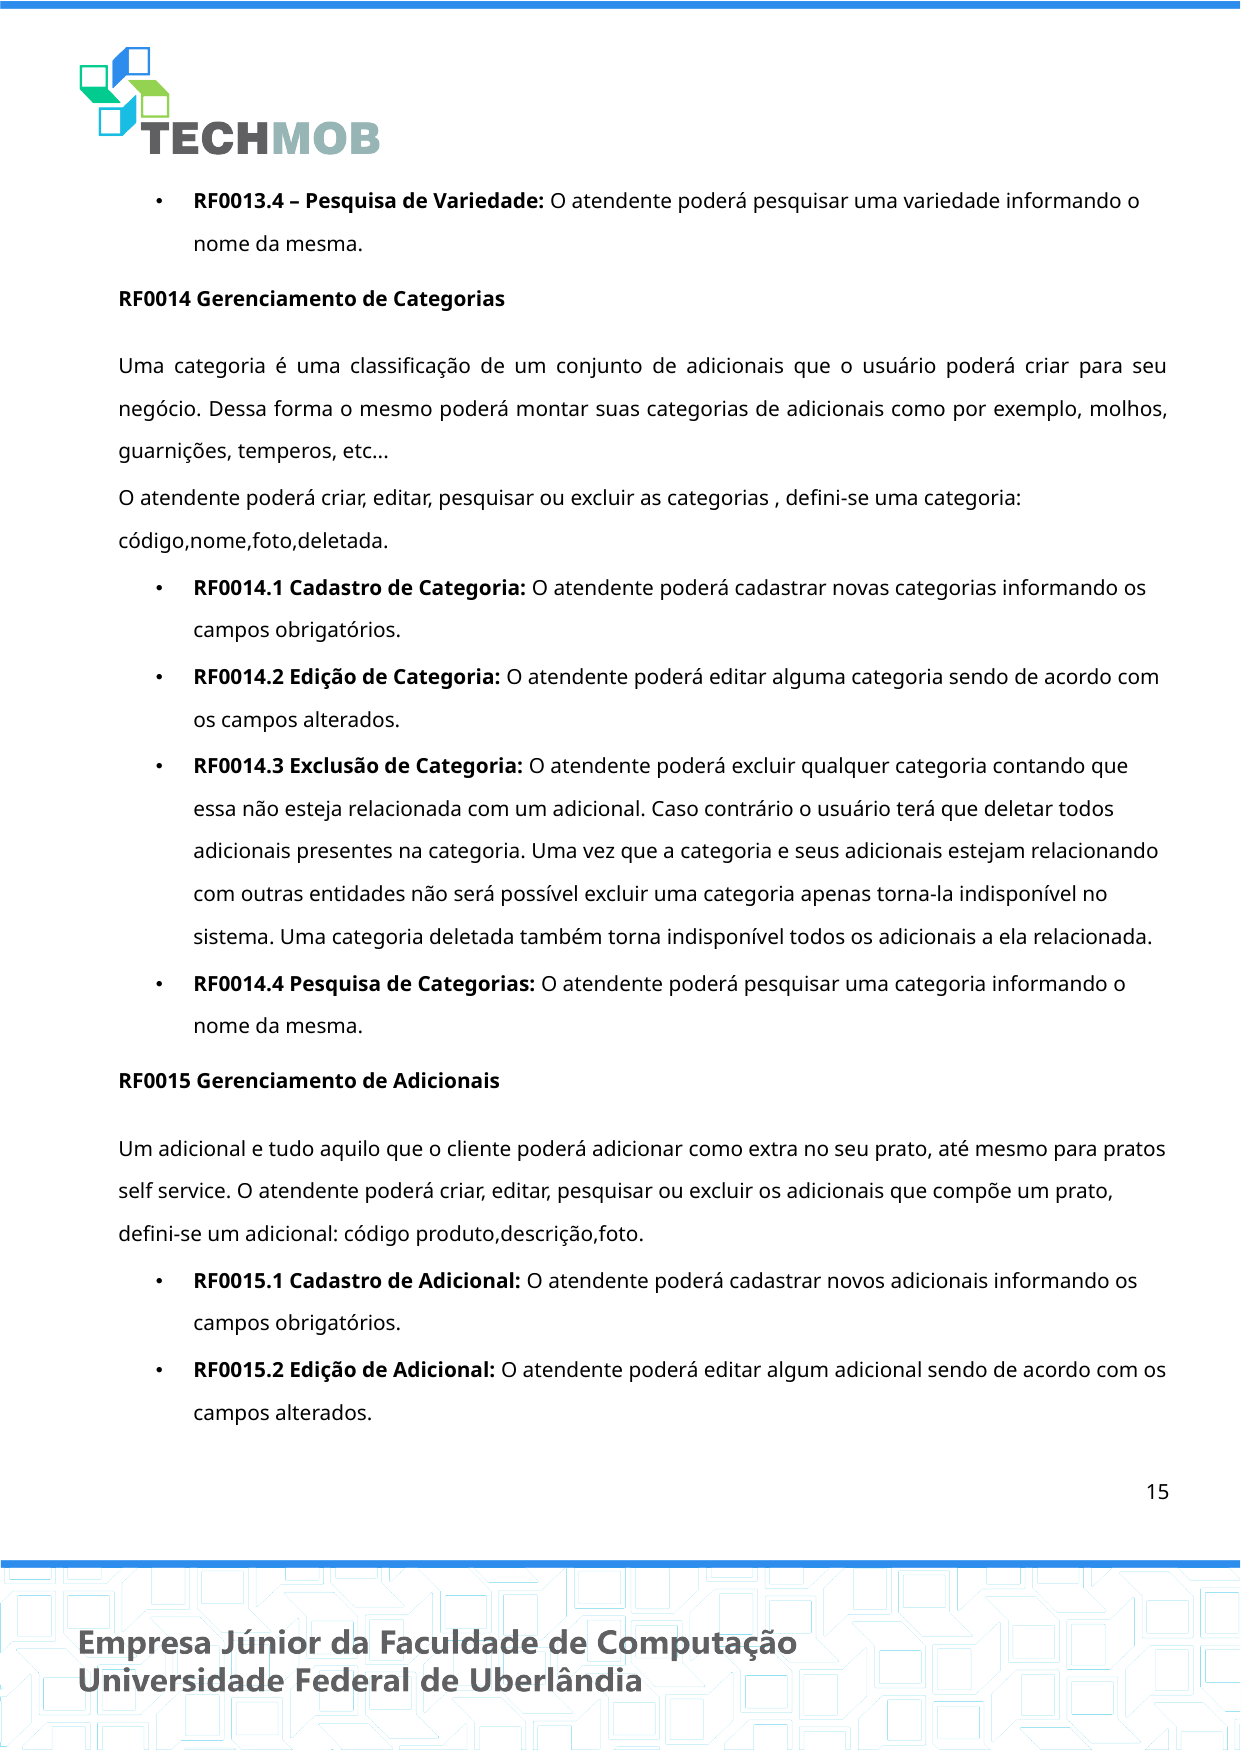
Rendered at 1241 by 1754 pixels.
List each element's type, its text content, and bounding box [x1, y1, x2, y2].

text Um adicional e tudo aquilo que o cliente poderá adicionar como extra no seu prato, até mesmo para pratos self service. O atendente poderá criar, editar, pesquisar ou excluir os adicionais que compõe um prato, defini-se um adicional: código produto,descrição,foto. [118, 1134, 1169, 1248]
subtitle RF0014 Gerenciamento de Categorias [118, 284, 1169, 312]
text O atendente poderá criar, editar, pesquisar ou excluir as categorias , defini-se uma categoria: código,nome,foto,deletada. [118, 483, 1169, 554]
subtitle RF0015 Gerenciamento de Adicionais [118, 1066, 1169, 1095]
list RF0013.4 – Pesquisa de Variedade: O atendente poderá pesquisar uma variedade informando o nome da mesma. [156, 186, 1169, 257]
list RF0015.2 Edição de Adicional: O atendente poderá editar algum adicional sendo de acordo com os campos alterados. [156, 1355, 1169, 1426]
list RF0014.1 Cadastro de Categoria: O atendente poderá cadastrar novas categorias informando os campos obrigatórios. [156, 573, 1169, 644]
list RF0014.3 Exclusão de Categoria: O atendente poderá excluir qualquer categoria contando que essa não esteja relacionada com um adicional. Caso contrário o usuário terá que deletar todos adicionais presentes na categoria. Uma vez que a categoria e seus adicionais estejam relacionando com outras entidades não será possível excluir uma categoria apenas torna-la indisponível no sistema. Uma categoria deletada também torna indisponível todos os adicionais a ela relacionada. [156, 751, 1169, 950]
picture [0, 1, 1241, 155]
picture [0, 1560, 1241, 1750]
list RF0014.2 Edição de Categoria: O atendente poderá editar alguma categoria sendo de acordo com os campos alterados. [156, 662, 1169, 733]
list RF0014.4 Pesquisa de Categorias: O atendente poderá pesquisar uma categoria informando o nome da mesma. [156, 969, 1169, 1040]
text Uma categoria é uma classificação de um conjunto de adicionais que o usuário poderá criar para seu negócio. Dessa forma o mesmo poderá montar suas categorias de adicionais como por exemplo, molhos, guarnições, temperos, etc... [118, 351, 1169, 465]
list RF0015.1 Cadastro de Adicional: O atendente poderá cadastrar novos adicionais informando os campos obrigatórios. [156, 1266, 1169, 1337]
